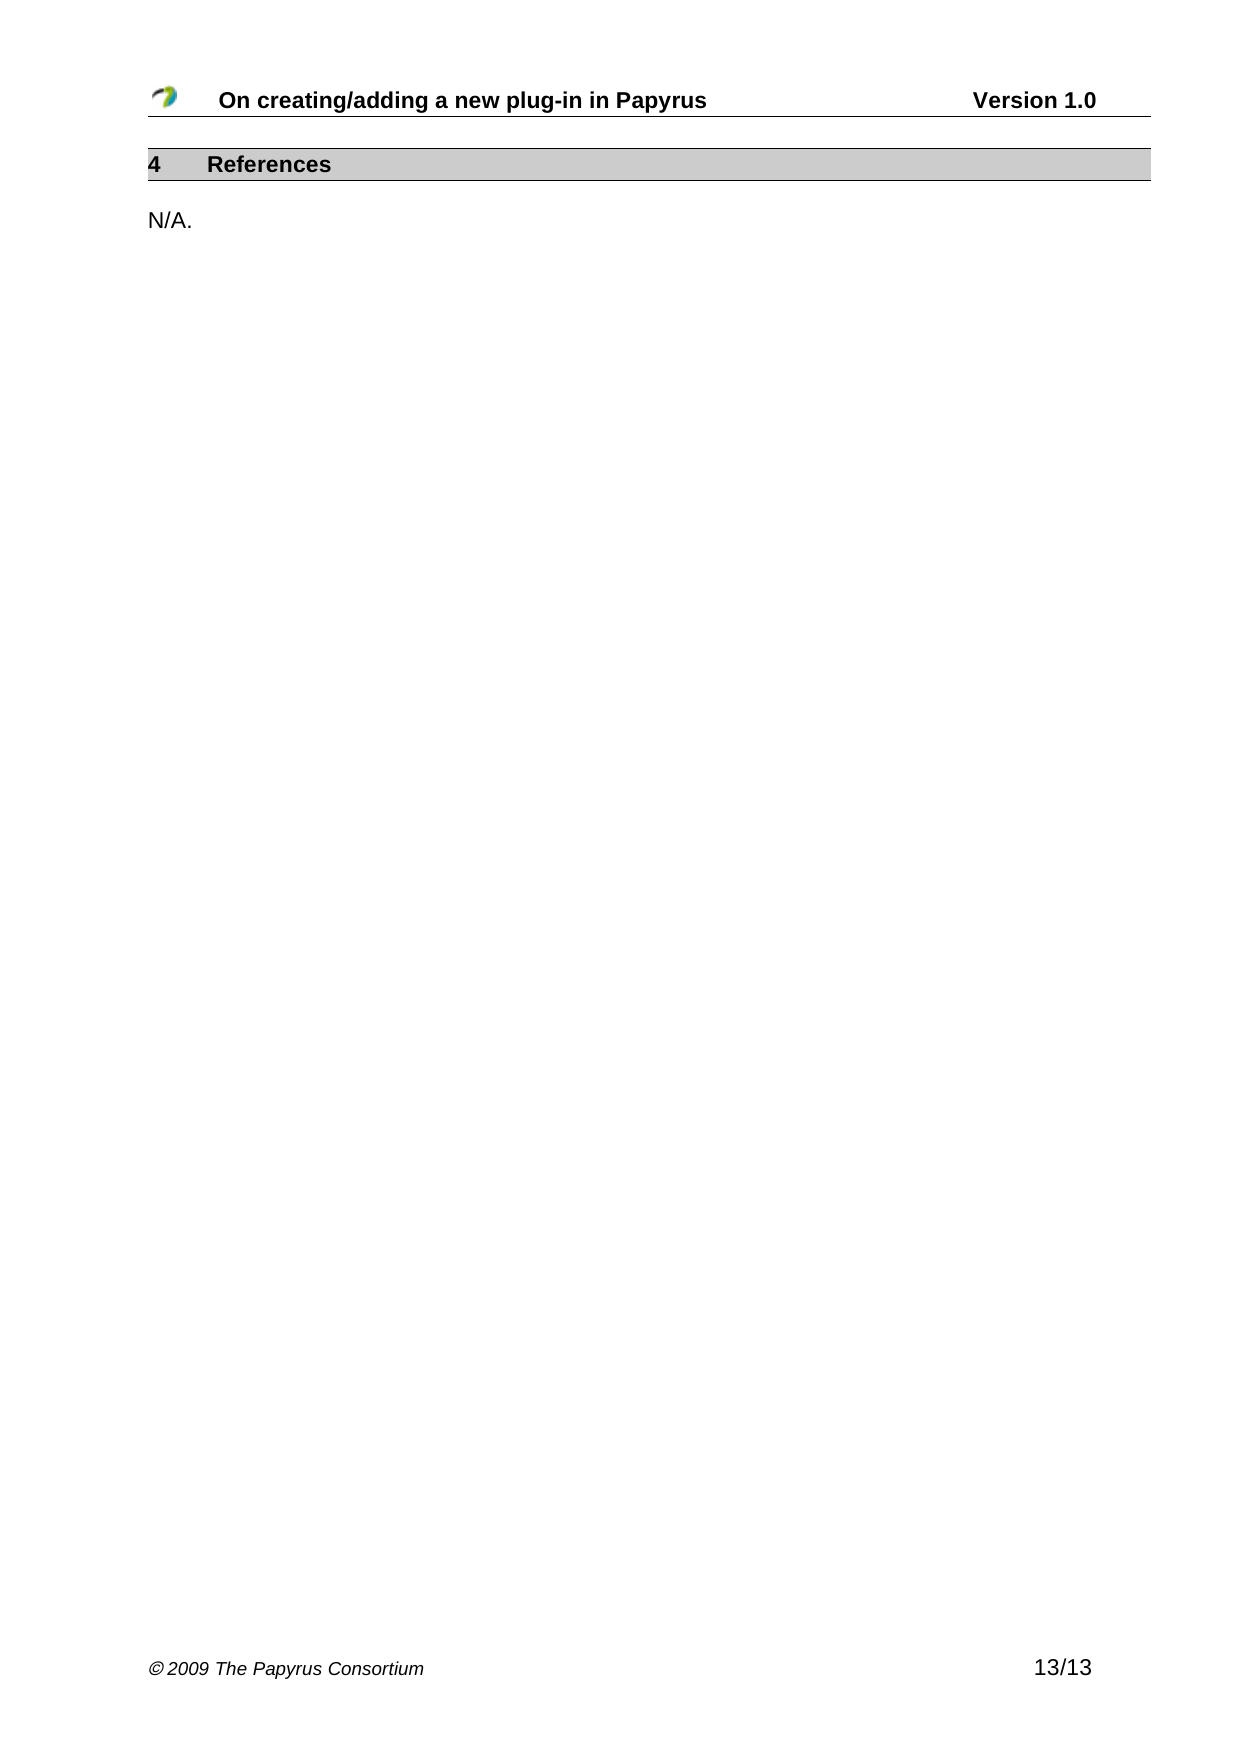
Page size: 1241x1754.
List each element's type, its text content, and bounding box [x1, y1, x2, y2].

picture [152, 84, 177, 110]
text N/A. [148, 206, 1151, 233]
subtitle References [148, 149, 1151, 180]
